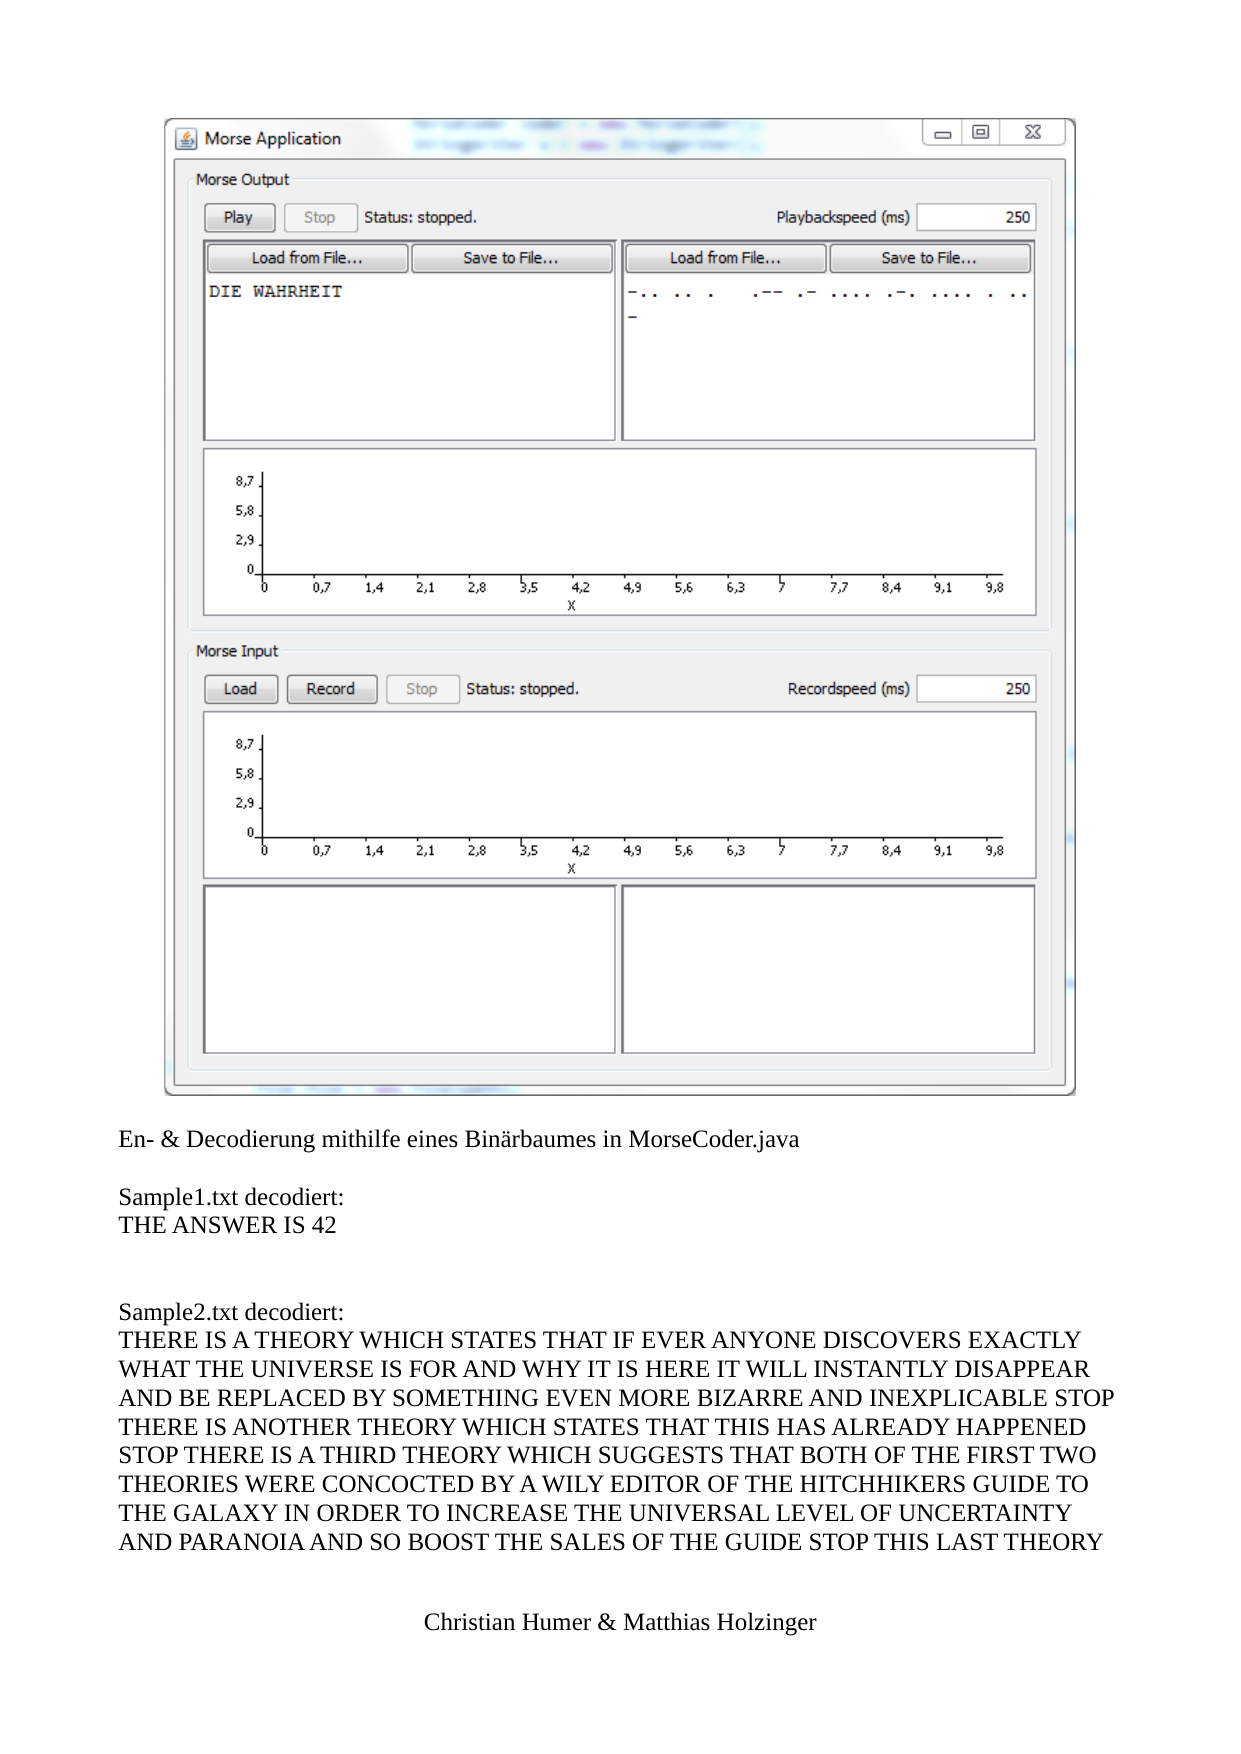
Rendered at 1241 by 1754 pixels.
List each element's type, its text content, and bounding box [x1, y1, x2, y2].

text Sample2.txt decodiert: [118, 1297, 1122, 1325]
text THERE IS A THEORY WHICH STATES THAT IF EVER ANYONE DISCOVERS EXACTLY WHAT THE UNIVERSE IS FOR AND WHY IT IS HERE IT WILL INSTANTLY DISAPPEAR AND BE REPLACED BY SOMETHING EVEN MORE BIZARRE AND INEXPLICABLE STOP THERE IS ANOTHER THEORY WHICH STATES THAT THIS HAS ALREADY HAPPENED STOP THERE IS A THIRD THEORY WHICH SUGGESTS THAT BOTH OF THE FIRST TWO THEORIES WERE CONCOCTED BY A WILY EDITOR OF THE HITCHHIKERS GUIDE TO THE GALAXY IN ORDER TO INCREASE THE UNIVERSAL LEVEL OF UNCERTAINTY AND PARANOIA AND SO BOOST THE SALES OF THE GUIDE STOP THIS LAST THEORY [118, 1325, 1122, 1555]
text En- & Decodierung mithilfe eines Binärbaumes in MorseCoder.java [118, 1124, 1122, 1153]
picture [164, 118, 1076, 1096]
text Sample1.txt decodiert: THE ANSWER IS 42 [118, 1182, 1122, 1239]
